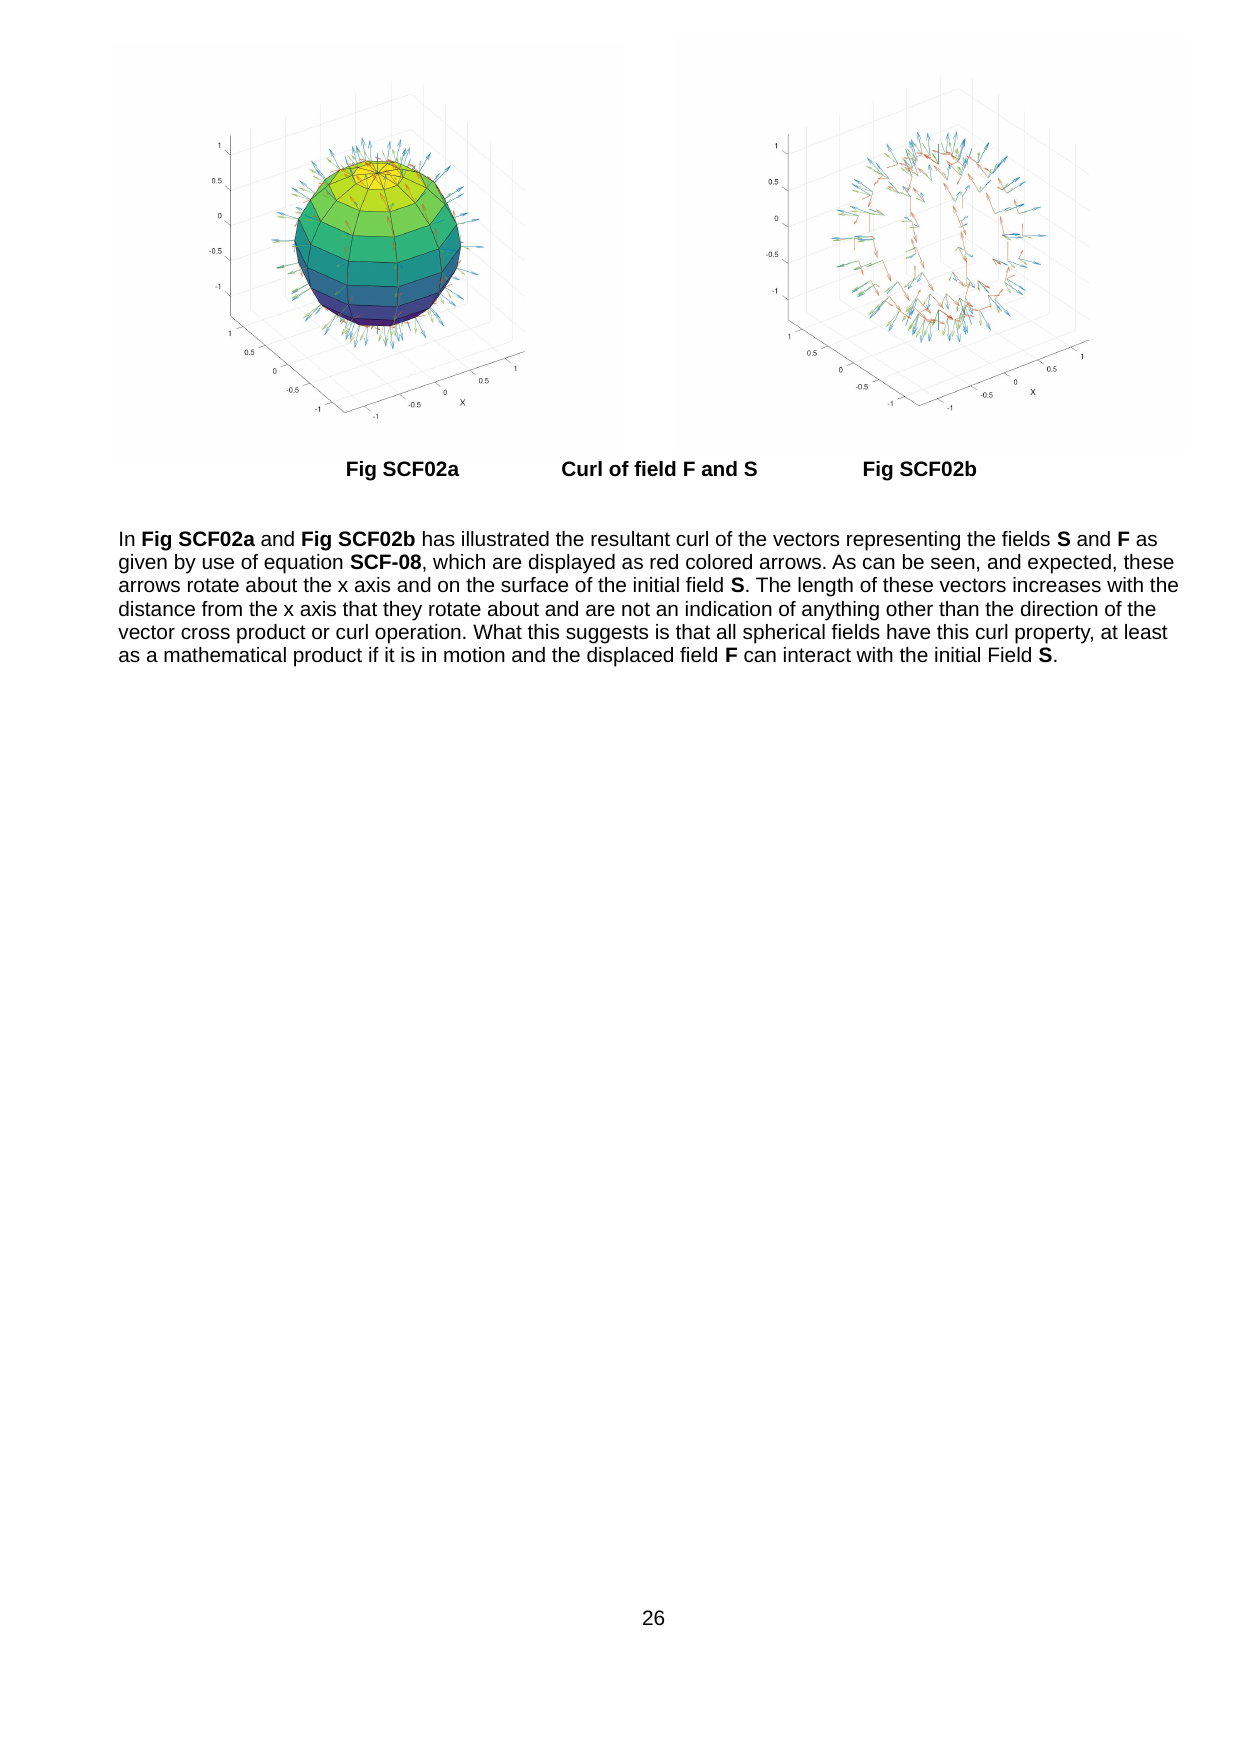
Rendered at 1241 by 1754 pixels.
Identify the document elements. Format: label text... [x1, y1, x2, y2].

text Fig SCF02a Curl of field F and S Fig SCF02b [118, 44, 1188, 480]
picture [673, 37, 1186, 451]
picture [112, 43, 625, 458]
text In Fig SCF02a and Fig SCF02b has illustrated the resultant curl of the vectors representing the fields S and F as given by use of equation SCF-08, which are displayed as red colored arrows. As can be seen, and expected, these arrows rotate about the x axis and on the surface of the initial field S. The length of these vectors increases with the distance from the x axis that they rotate about and are not an indication of anything other than the direction of the vector cross product or curl operation. What this suggests is that all spherical fields have this curl property, at least as a mathematical product if it is in motion and the displaced field F can interact with the initial Field S. [118, 527, 1188, 667]
